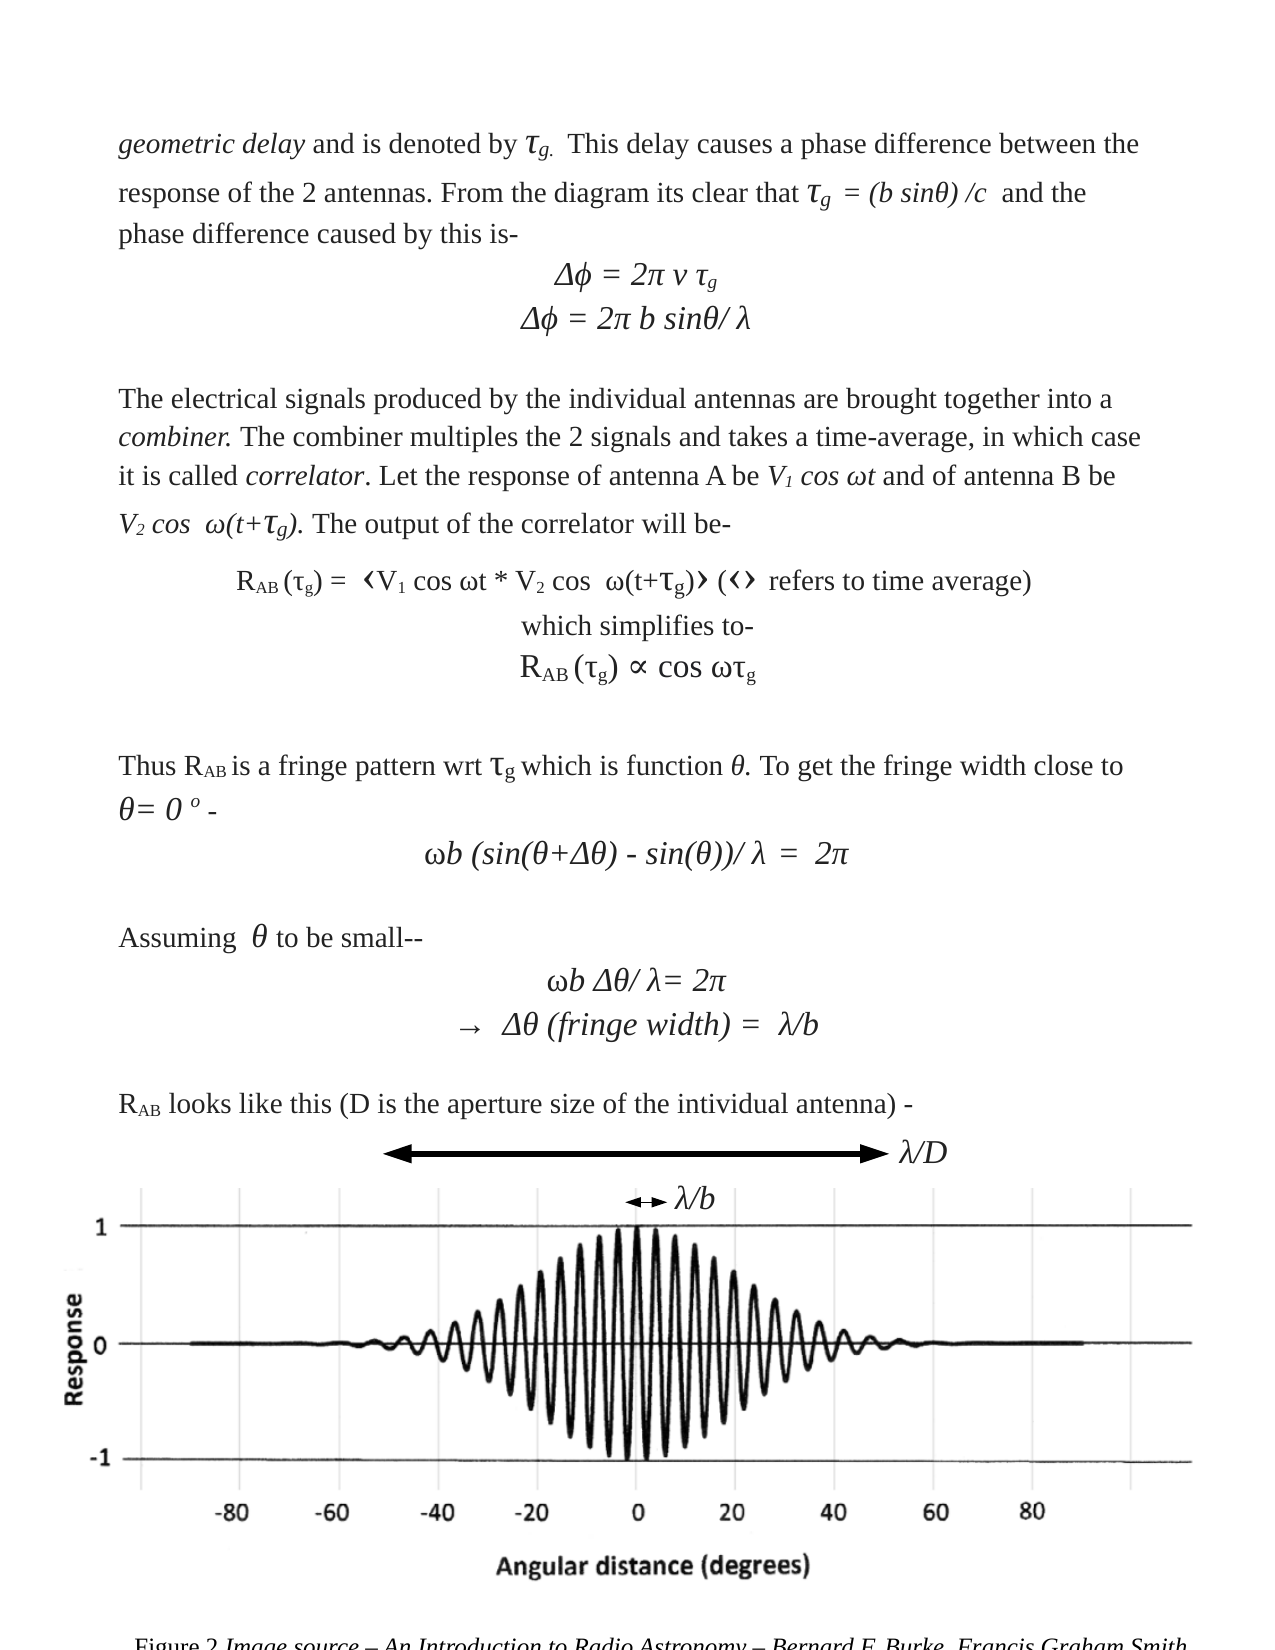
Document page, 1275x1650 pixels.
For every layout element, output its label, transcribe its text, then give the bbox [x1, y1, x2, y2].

text RAB (τg) ∝ cos ωτg [118, 647, 1157, 685]
text ωb (sin(θ+Δθ) - sin(θ))/ λ = 2π [118, 833, 1157, 872]
picture [684, 1188, 698, 1208]
text Δϕ = 2π ν τg [118, 254, 1157, 293]
text which simplifies to- [118, 608, 1157, 642]
text The electrical signals produced by the individual antennas are brought together into a combiner. The combiner multiples the 2 signals and takes a time-average, in which case it is called correlator. Let the response of antenna A be V1 cos ωt and of antenna B be V2 cos ω(t+τg). The output of the correlator will be- [118, 381, 1157, 541]
text Thus RAB is a fringe pattern wrt τg which is function θ. To get the fringe width close to θ= 0 o - [118, 740, 1157, 828]
text ωb Δθ/ λ= 2π [118, 960, 1157, 998]
picture [2, 1188, 1196, 1596]
text geometric delay and is denoted by τg. This delay causes a phase difference between the response of the 2 antennas. From the diagram its clear that τg = (b sinθ) /c and the phase difference caused by this is- [118, 118, 1157, 249]
text → Δθ (fringe width) = λ/b [118, 1004, 1157, 1042]
text Assuming θ to be small-- [118, 916, 1157, 954]
text RAB (τg) = ‹V1 cos ωt * V2 cos ω(t+τg)› (‹› refers to time average) [118, 548, 1157, 600]
text RAB looks like this (D is the aperture size of the intividual antenna) - [118, 1087, 1157, 1120]
text Δϕ = 2π b sinθ/ λ [118, 298, 1157, 337]
